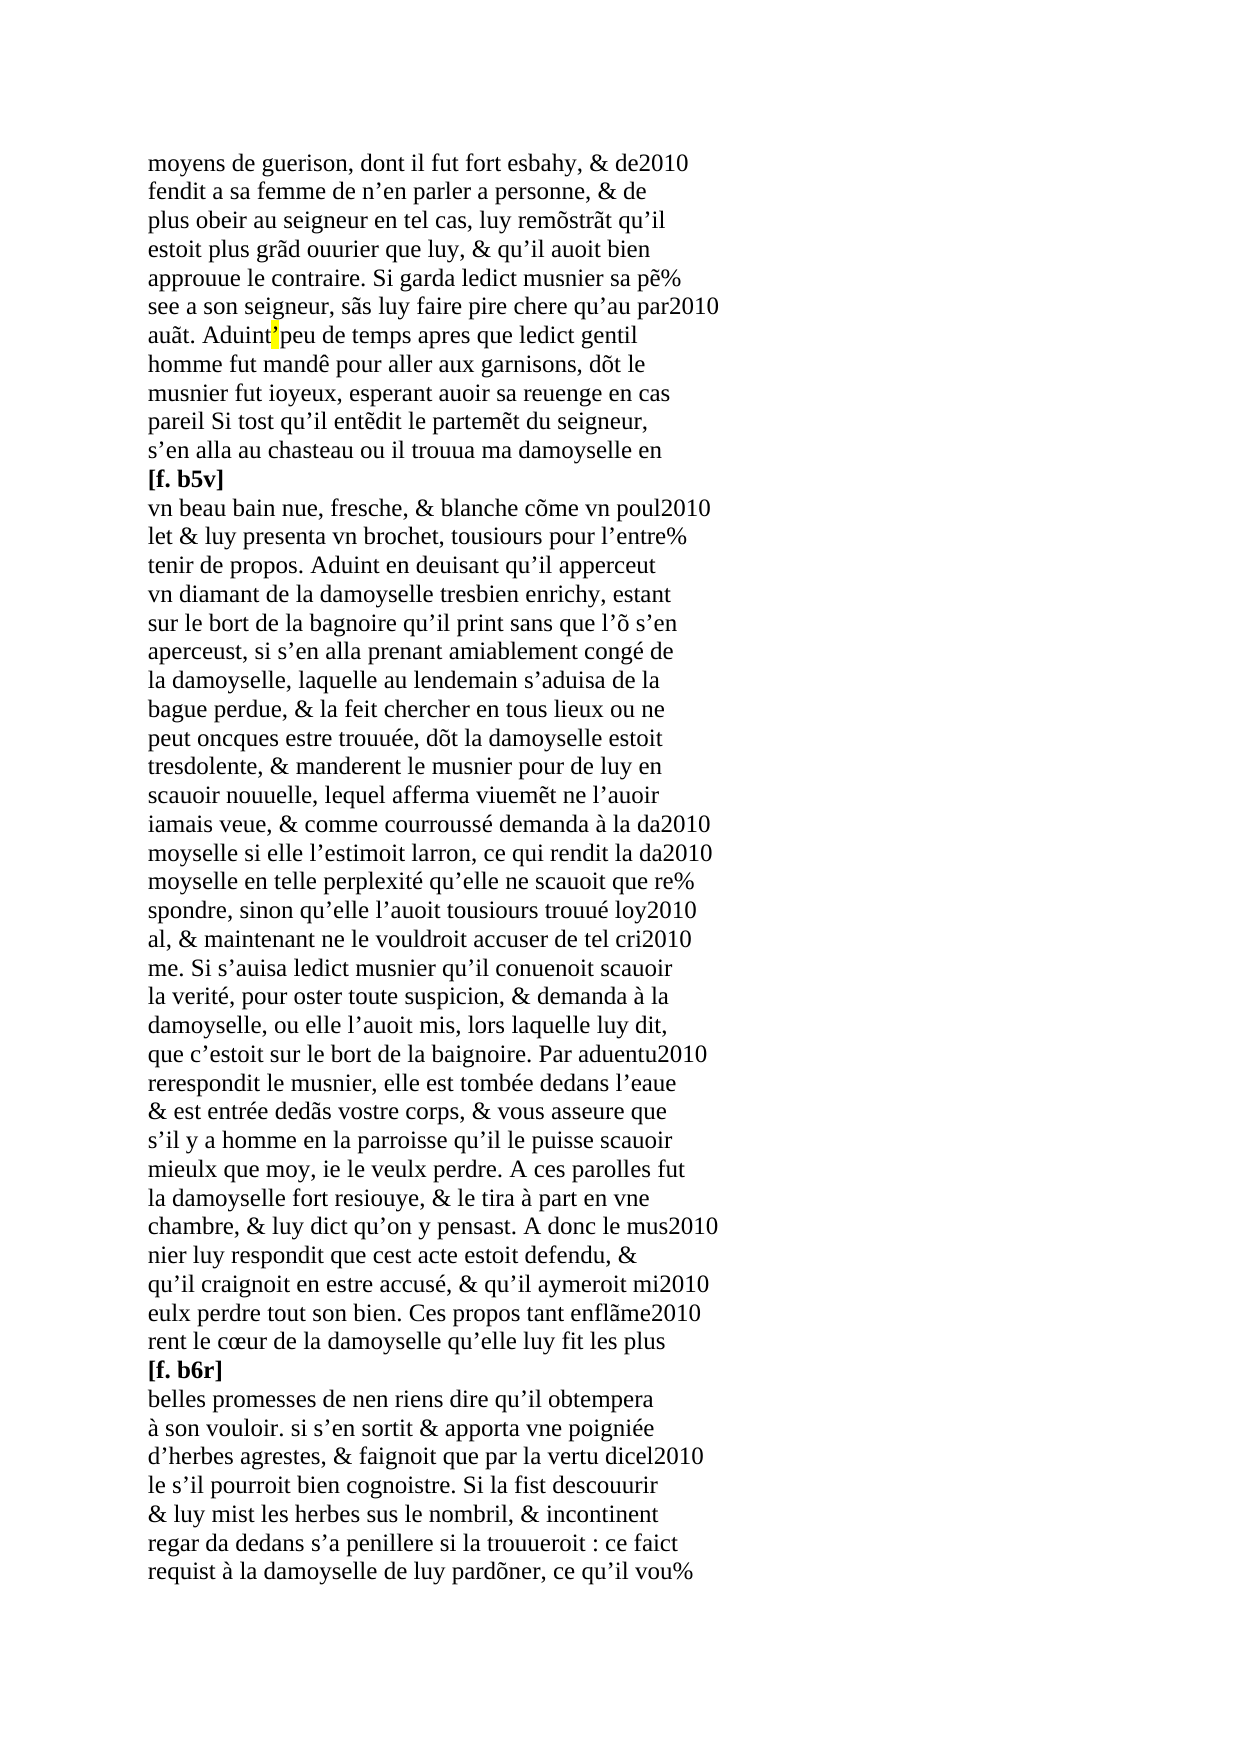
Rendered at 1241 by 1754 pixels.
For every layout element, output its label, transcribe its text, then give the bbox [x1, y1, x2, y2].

text moyens de guerison, dont il fut fort esbahy, & de2010 fendit a sa femme de n’en parler a personne, & de plus obeir au seigneur en tel cas, luy remõstrãt qu’il estoit plus grãd ouurier que luy, & qu’il auoit bien approuue le contraire. Si garda ledict musnier sa pẽ% see a son seigneur, sãs luy faire pire chere qu’au par2010 auãt. Aduint’peu de temps apres que ledict gentil homme fut mandê pour aller aux garnisons, dõt le musnier fut ioyeux, esperant auoir sa reuenge en cas pareil Si tost qu’il entẽdit le partemẽt du seigneur, s’en alla au chasteau ou il trouua ma damoyselle en [f. b5v] vn beau bain nue, fresche, & blanche cõme vn poul2010 let & luy presenta vn brochet, tousiours pour l’entre% tenir de propos. Aduint en deuisant qu’il apperceut vn diamant de la damoyselle tresbien enrichy, estant sur le bort de la bagnoire qu’il print sans que l’õ s’en aperceust, si s’en alla prenant amiablement congé de la damoyselle, laquelle au lendemain s’aduisa de la bague perdue, & la feit chercher en tous lieux ou ne peut oncques estre trouuée, dõt la damoyselle estoit tresdolente, & manderent le musnier pour de luy en scauoir nouuelle, lequel afferma viuemẽt ne l’auoir iamais veue, & comme courroussé demanda à la da2010 moyselle si elle l’estimoit larron, ce qui rendit la da2010 moyselle en telle perplexité qu’elle ne scauoit que re% spondre, sinon qu’elle l’auoit tousiours trouué loy2010 al, & maintenant ne le vouldroit accuser de tel cri2010 me. Si s’auisa ledict musnier qu’il conuenoit scauoir la verité, pour oster toute suspicion, & demanda à la damoyselle, ou elle l’auoit mis, lors laquelle luy dit, que c’estoit sur le bort de la baignoire. Par aduentu2010 rerespondit le musnier, elle est tombée dedans l’eaue & est entrée dedãs vostre corps, & vous asseure que s’il y a homme en la parroisse qu’il le puisse scauoir mieulx que moy, ie le veulx perdre. A ces parolles fut la damoyselle fort resiouye, & le tira à part en vne chambre, & luy dict qu’on y pensast. A donc le mus2010 nier luy respondit que cest acte estoit defendu, & qu’il craignoit en estre accusé, & qu’il aymeroit mi2010 eulx perdre tout son bien. Ces propos tant enflãme2010 rent le cœur de la damoyselle qu’elle luy fit les plus [f. b6r] belles promesses de nen riens dire qu’il obtempera à son vouloir. si s’en sortit & apporta vne poigniée d’herbes agrestes, & faignoit que par la vertu dicel2010 le s’il pourroit bien cognoistre. Si la fist descouurir & luy mist les herbes sus le nombril, & incontinent regar da dedans s’a penillere si la trouueroit : ce faict requist à la damoyselle de luy pardõner, ce qu’il vou% [148, 148, 1093, 1585]
